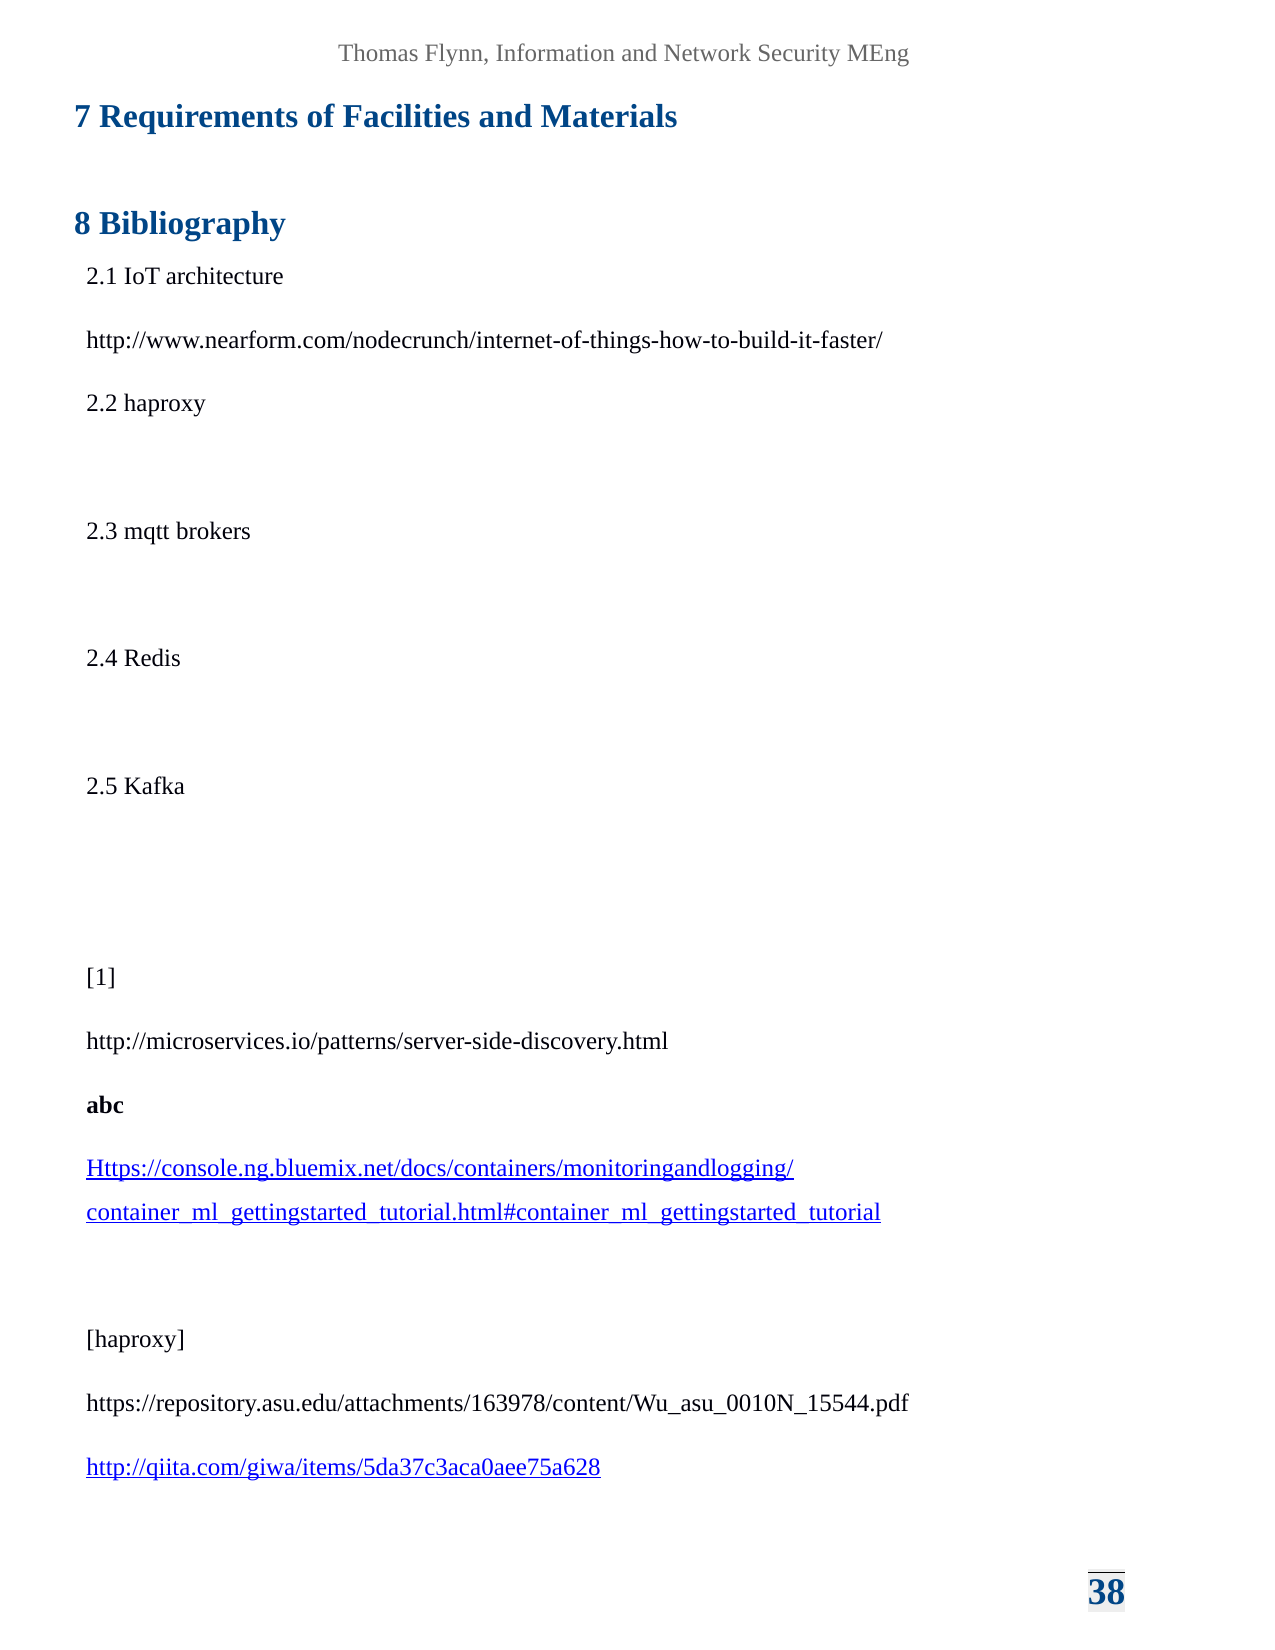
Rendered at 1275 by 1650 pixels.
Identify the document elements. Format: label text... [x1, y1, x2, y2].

text 2.2 haproxy [86, 388, 1125, 417]
text [haproxy] [86, 1324, 1125, 1353]
text 2.5 Kafka [86, 771, 1125, 800]
text 2.4 Redis [86, 643, 1125, 672]
subtitle 8 Bibliography [74, 203, 1125, 242]
subtitle 7 Requirements of Facilities and Materials [74, 96, 1125, 134]
text [1] [86, 962, 1125, 991]
text http://qiita.com/giwa/items/5da37c3aca0aee75a628 [86, 1452, 1125, 1480]
text 2.3 mqtt brokers [86, 516, 1125, 545]
text 2.1 IoT architecture [86, 261, 1125, 290]
text http://www.nearform.com/nodecrunch/internet-of-things-how-to-build-it-faster/ [86, 325, 1125, 353]
text https://repository.asu.edu/attachments/163978/content/Wu_asu_0010N_15544.pdf [86, 1388, 1125, 1417]
text http://microservices.io/patterns/server-side-discovery.html [86, 1026, 1125, 1055]
text abc [86, 1090, 1125, 1118]
text Https://console.ng.bluemix.net/docs/containers/monitoringandlogging/container_ml_gettingstarted_tutorial.html#container_ml_gettingstarted_tutorial [86, 1153, 1125, 1225]
